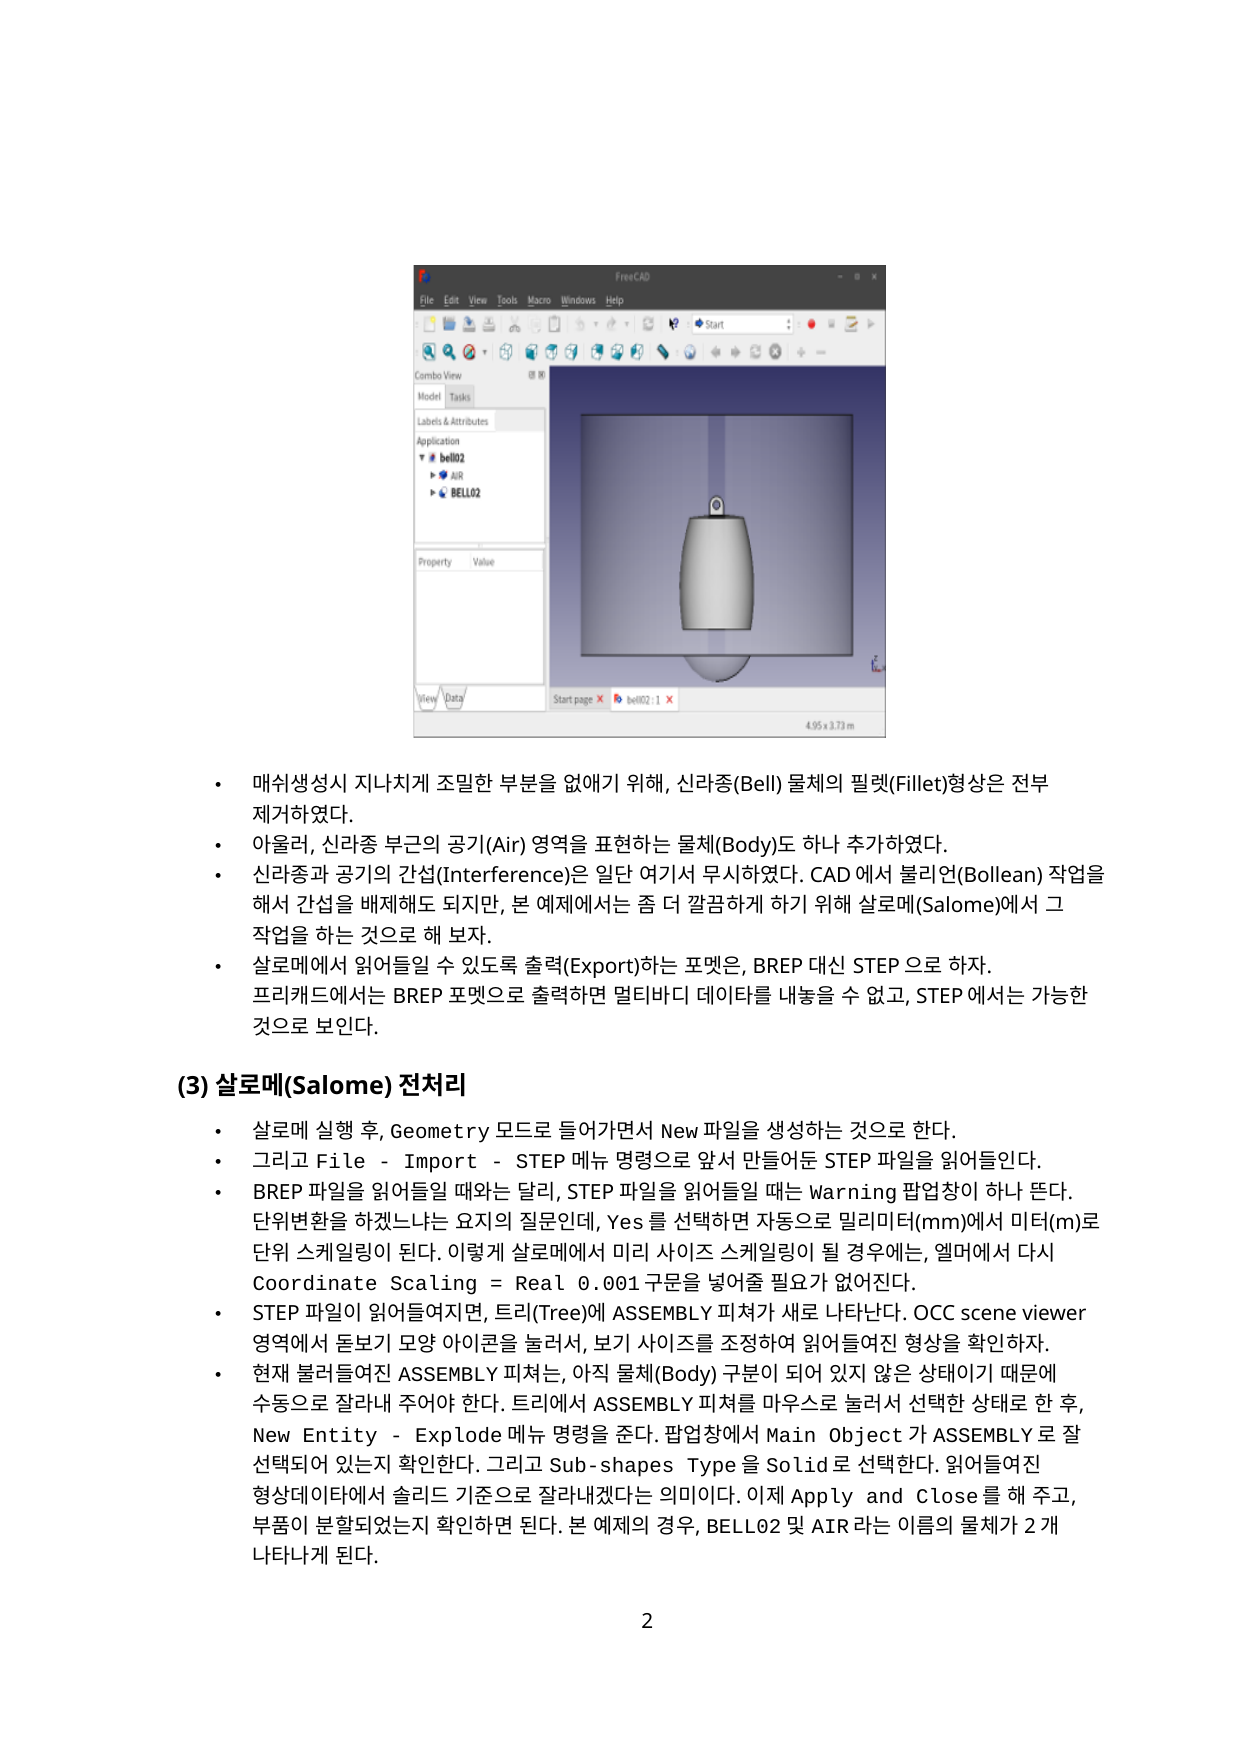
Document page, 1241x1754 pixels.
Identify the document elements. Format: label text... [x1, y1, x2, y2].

list 살로메 실행 후, Geometry 모드로 들어가면서 New 파일을 생성하는 것으로 한다. [215, 1114, 1122, 1144]
list 신라종과 공기의 간섭(Interference)은 일단 여기서 무시하였다. CAD에서 불리언(Bollean) 작업을 해서 간섭을 배제해도 되지만, 본 예제에서는 좀 더 깔끔하게 하기 위해 살로메(Salome)에서 그 작업을 하는 것으로 해 보자. [215, 858, 1122, 949]
list 현재 불러들여진 ASSEMBLY 피쳐는, 아직 물체(Body) 구분이 되어 있지 않은 상태이기 때문에 수동으로 잘라내 주어야 한다. 트리에서 ASSEMBLY 피쳐를 마우스로 눌러서 선택한 상태로 한 후, New Entity - Explode 메뉴 명령을 준다. 팝업창에서 Main Object가 ASSEMBLY로 잘 선택되어 있는지 확인한다. 그리고 Sub-shapes Type을 Solid로 선택한다. 읽어들여진 형상데이타에서 솔리드 기준으로 잘라내겠다는 의미이다. 이제 Apply and Close를 해 주고, 부품이 분할되었는지 확인하면 된다. 본 예제의 경우, BELL02 및 AIR라는 이름의 물체가 2개 나타나게 된다. [215, 1357, 1122, 1570]
list 매쉬생성시 지나치게 조밀한 부분을 없애기 위해, 신라종(Bell) 물체의 필렛(Fillet)형상은 전부 제거하였다. [215, 767, 1122, 828]
list STEP 파일이 읽어들여지면, 트리(Tree)에 ASSEMBLY 피쳐가 새로 나타난다. OCC scene viewer 영역에서 돋보기 모양 아이콘을 눌러서, 보기 사이즈를 조정하여 읽어들여진 형상을 확인하자. [215, 1296, 1122, 1357]
picture [413, 265, 886, 738]
subtitle (3) 살로메(Salome) 전처리 [177, 1065, 1122, 1102]
list 그리고 File - Import - STEP 메뉴 명령으로 앞서 만들어둔 STEP 파일을 읽어들인다. [215, 1144, 1122, 1175]
list 살로메에서 읽어들일 수 있도록 출력(Export)하는 포멧은, BREP 대신 STEP으로 하자. 프리캐드에서는 BREP 포멧으로 출력하면 멀티바디 데이타를 내놓을 수 없고, STEP에서는 가능한 것으로 보인다. [215, 949, 1122, 1040]
list BREP 파일을 읽어들일 때와는 달리, STEP 파일을 읽어들일 때는 Warning 팝업창이 하나 뜬다. 단위변환을 하겠느냐는 요지의 질문인데, Yes를 선택하면 자동으로 밀리미터(mm)에서 미터(m)로 단위 스케일링이 된다. 이렇게 살로메에서 미리 사이즈 스케일링이 될 경우에는, 엘머에서 다시 Coordinate Scaling = Real 0.001구문을 넣어줄 필요가 없어진다. [215, 1175, 1122, 1296]
list 아울러, 신라종 부근의 공기(Air) 영역을 표현하는 물체(Body)도 하나 추가하였다. [215, 828, 1122, 858]
